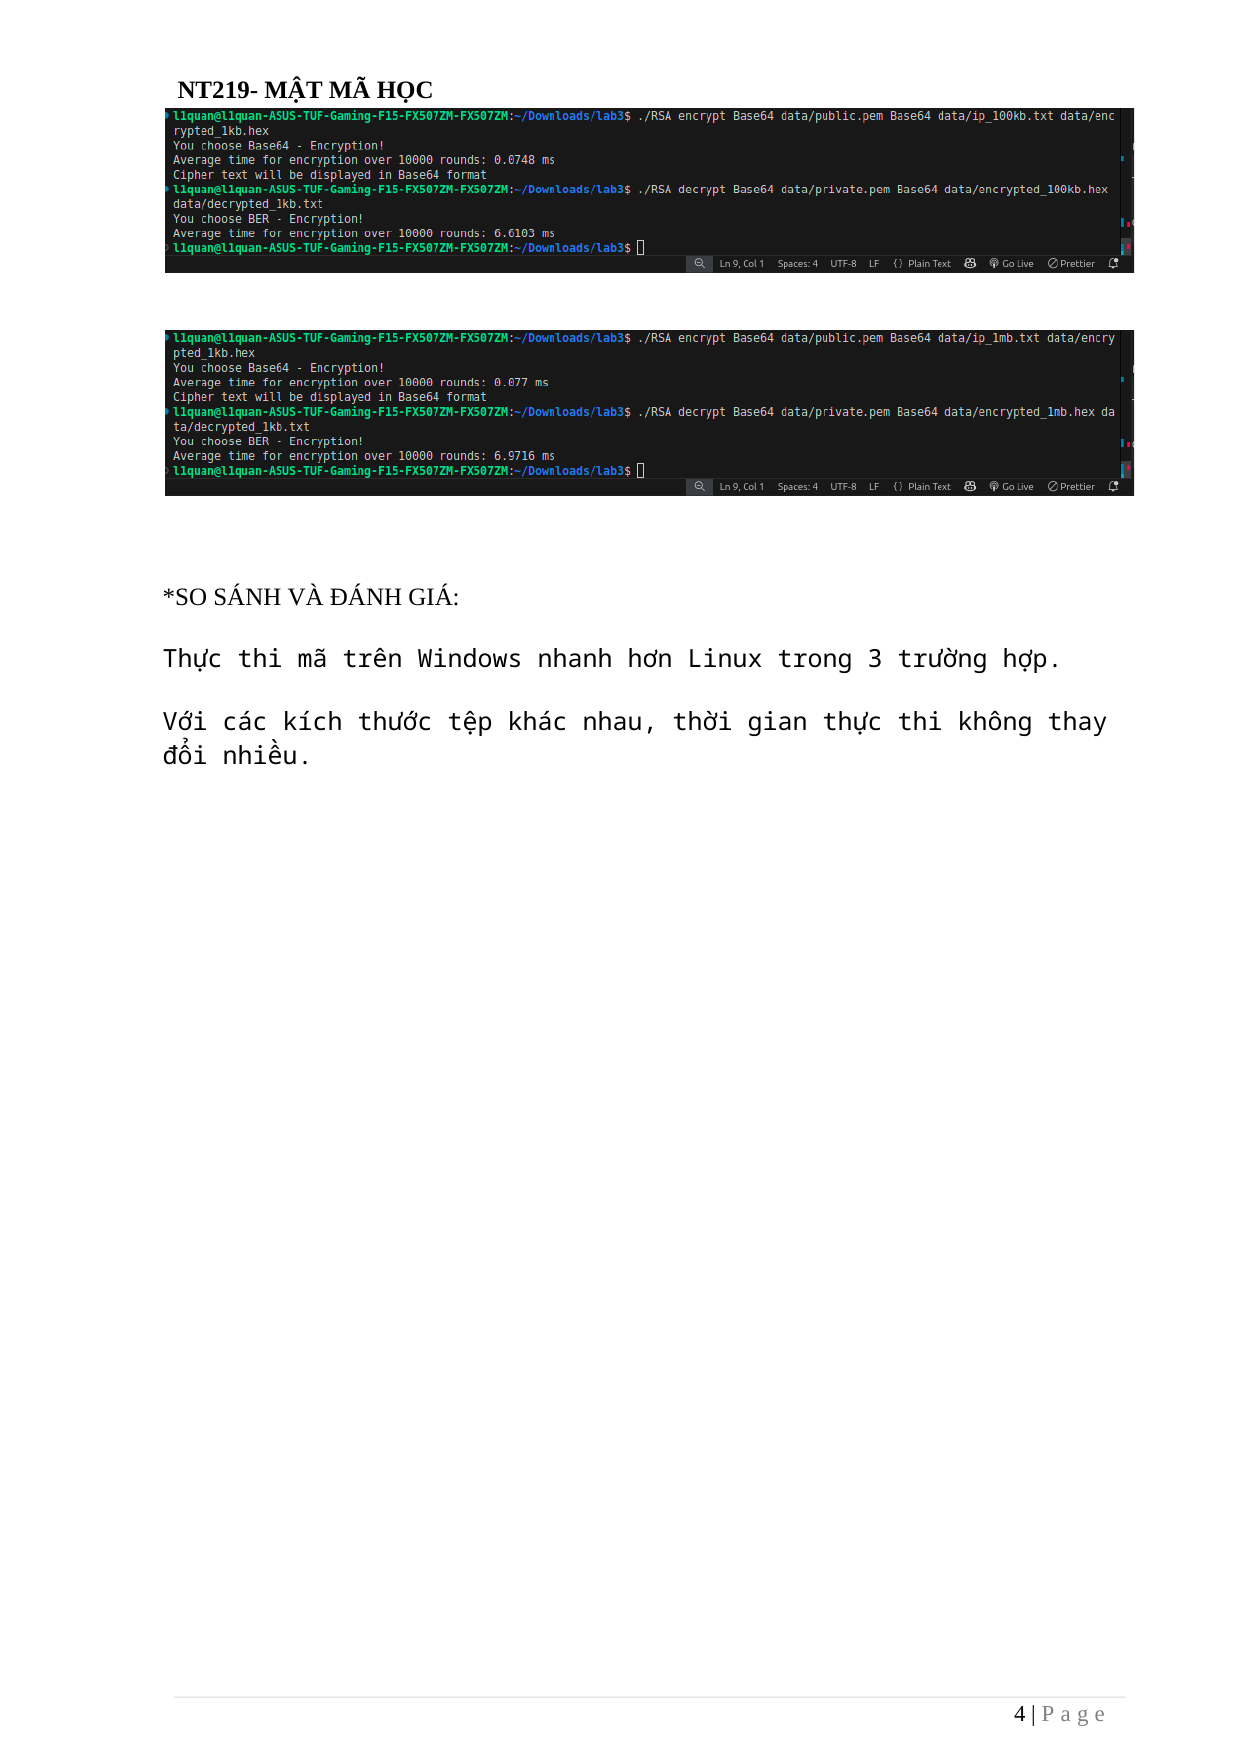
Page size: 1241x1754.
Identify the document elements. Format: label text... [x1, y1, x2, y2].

text *SO SÁNH VÀ ĐÁNH GIÁ: [162, 582, 1137, 611]
text Với các kích thước tệp khác nhau, thời gian thực thi không thay đổi nhiều. [162, 703, 1137, 772]
picture [165, 330, 1135, 496]
picture [165, 108, 1135, 273]
text Thực thi mã trên Windows nhanh hơn Linux trong 3 trường hợp. [162, 640, 1137, 674]
